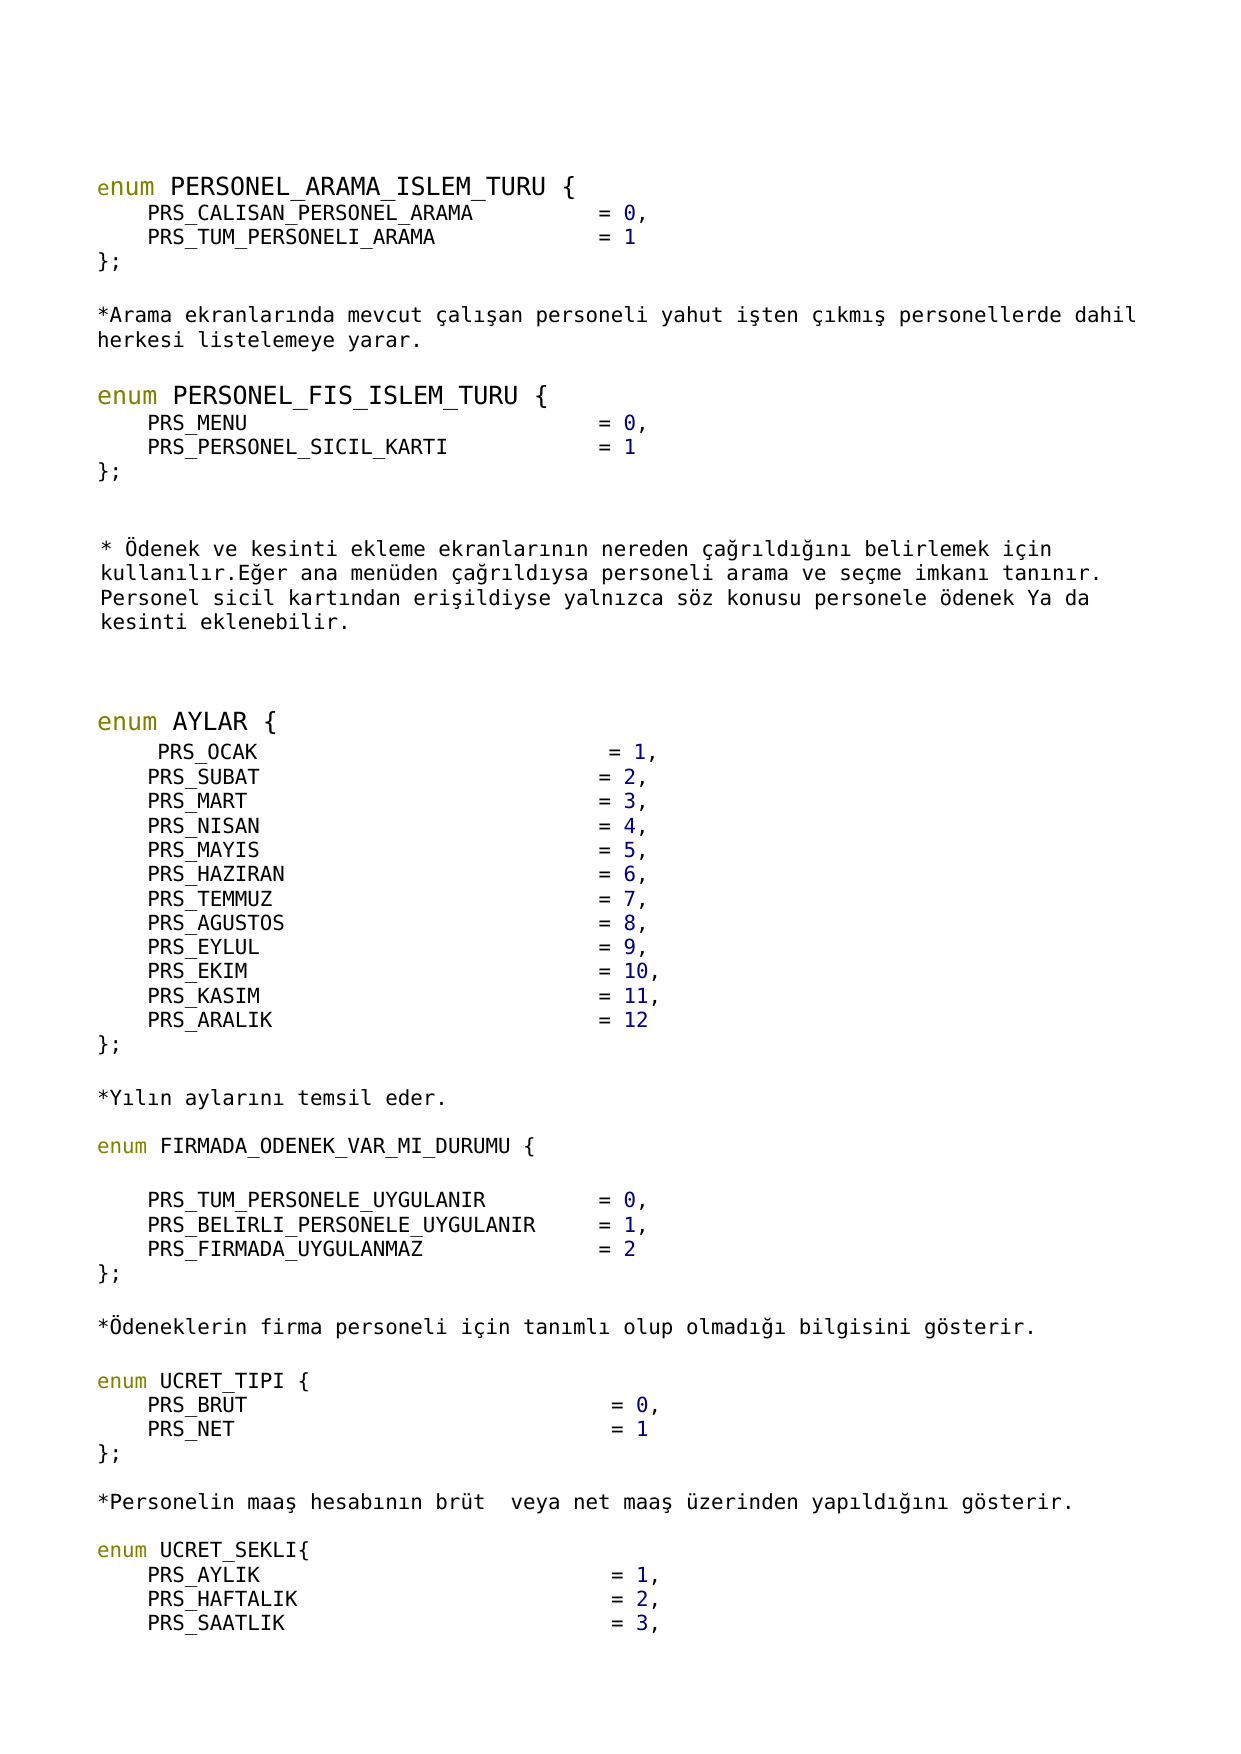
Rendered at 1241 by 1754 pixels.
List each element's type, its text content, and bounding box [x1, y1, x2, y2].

text PRS_FIRMADA_UYGULANMAZ = 2 [97, 1237, 1165, 1261]
text enum FIRMADA_ODENEK_VAR_MI_DURUMU { [97, 1134, 1165, 1159]
text PRS_NISAN = 4, [97, 814, 1165, 838]
text PRS_TUM_PERSONELE_UYGULANIR = 0, [97, 1188, 1165, 1213]
text PRS_EYLUL = 9, [97, 935, 1165, 959]
text enum UCRET_TIPI { [97, 1369, 1165, 1393]
text PRS_SUBAT = 2, [97, 765, 1165, 789]
text enum PERSONEL_ARAMA_ISLEM_TURU { [97, 172, 1165, 201]
text PRS_TUM_PERSONELI_ARAMA = 1 [97, 225, 1165, 249]
text }; [97, 1441, 1165, 1466]
text PRS_CALISAN_PERSONEL_ARAMA = 0, [97, 201, 1165, 225]
text PRS_MENU = 0, [97, 411, 1165, 435]
text *Arama ekranlarında mevcut çalışan personeli yahut işten çıkmış personellerde dahil herkesi listelemeye yarar. [97, 303, 1165, 352]
text PRS_HAFTALIK = 2, [97, 1587, 1165, 1611]
text PRS_NET = 1 [97, 1417, 1165, 1441]
text PRS_EKIM = 10, [97, 959, 1165, 984]
list * Ödenek ve kesinti ekleme ekranlarının nereden çağrıldığını belirlemek için kullanılır.Eğer ana menüden çağrıldıysa personeli arama ve seçme imkanı tanınır. Personel sicil kartından erişildiyse yalnızca söz konusu personele ödenek Ya da kesinti eklenebilir. [61, 537, 1165, 634]
text PRS_HAZIRAN = 6, [97, 862, 1165, 887]
text enum PERSONEL_FIS_ISLEM_TURU { [97, 381, 1165, 411]
text PRS_TEMMUZ = 7, [97, 887, 1165, 911]
text PRS_AYLIK = 1, [97, 1563, 1165, 1587]
text PRS_ARALIK = 12 [97, 1008, 1165, 1032]
text PRS_BRUT = 0, [97, 1393, 1165, 1417]
text *Ödeneklerin firma personeli için tanımlı olup olmadığı bilgisini gösterir. [97, 1315, 1165, 1339]
text *Personelin maaş hesabının brüt veya net maaş üzerinden yapıldığını gösterir. [97, 1490, 1165, 1514]
text PRS_MAYIS = 5, [97, 838, 1165, 862]
text PRS_SAATLIK = 3, [97, 1611, 1165, 1636]
text PRS_BELIRLI_PERSONELE_UYGULANIR = 1, [97, 1213, 1165, 1237]
text PRS_PERSONEL_SICIL_KARTI = 1 [97, 435, 1165, 459]
text PRS_MART = 3, [97, 789, 1165, 814]
text PRS_AGUSTOS = 8, [97, 911, 1165, 935]
text enum UCRET_SEKLI{ [97, 1538, 1165, 1563]
text PRS_OCAK = 1, [97, 736, 1165, 765]
text enum AYLAR { [97, 707, 1165, 736]
text *Yılın aylarını temsil eder. [97, 1086, 1165, 1110]
text }; [97, 1261, 1165, 1285]
text }; [97, 459, 1165, 483]
text PRS_KASIM = 11, [97, 984, 1165, 1008]
text }; [97, 249, 1165, 274]
text }; [97, 1032, 1165, 1057]
